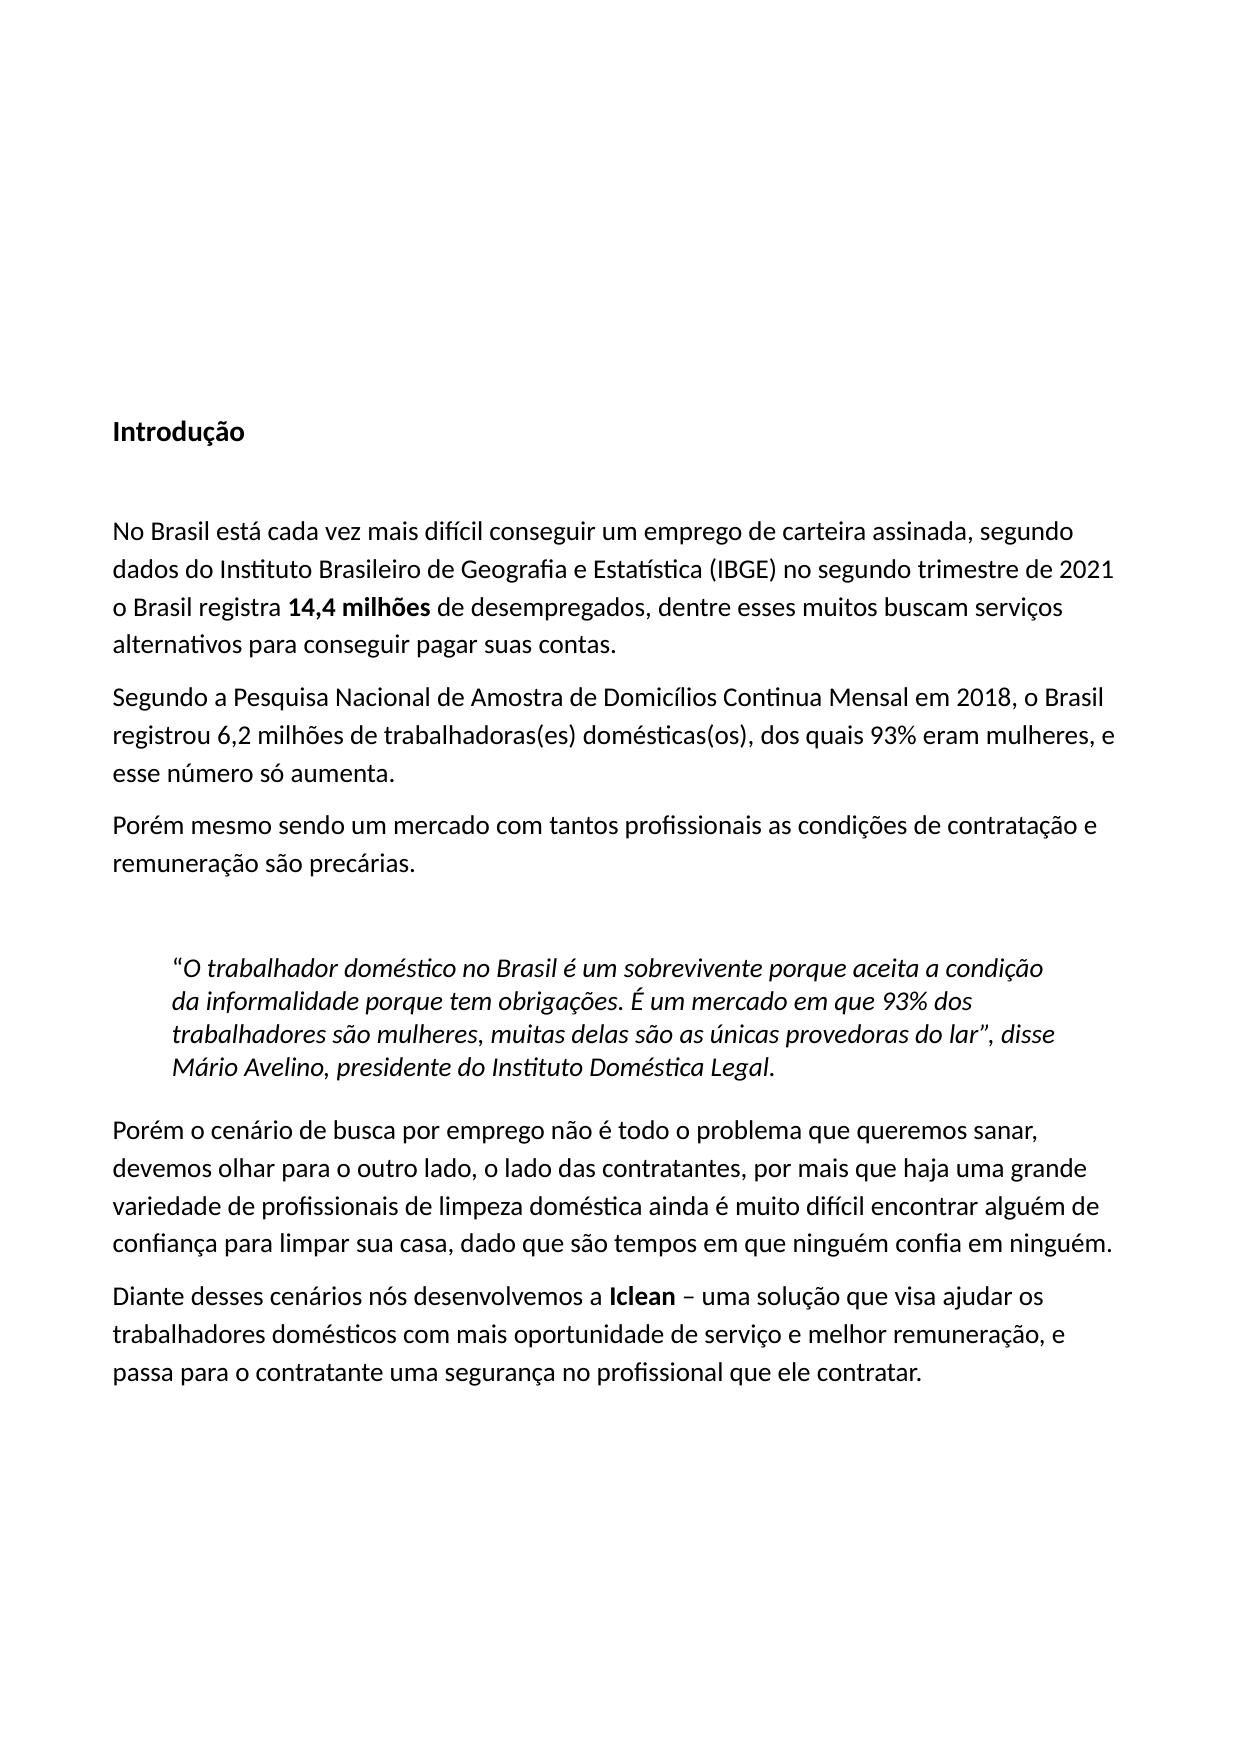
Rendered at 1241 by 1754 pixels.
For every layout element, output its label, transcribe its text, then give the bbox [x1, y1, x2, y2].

subtitle Introdução [112, 413, 1128, 449]
text Porém mesmo sendo um mercado com tantos profissionais as condições de contratação e remuneração são precárias. [112, 808, 1128, 879]
text “O trabalhador doméstico no Brasil é um sobrevivente porque aceita a condição da informalidade porque tem obrigações. É um mercado em que 93% dos trabalhadores são mulheres, muitas delas são as únicas provedoras do lar”, disse Mário Avelino, presidente do Instituto Doméstica Legal. [172, 951, 1069, 1083]
text No Brasil está cada vez mais difícil conseguir um emprego de carteira assinada, segundo dados do Instituto Brasileiro de Geografia e Estatística (IBGE) no segundo trimestre de 2021 o Brasil registra 14,4 milhões de desempregados, dentre esses muitos buscam serviços alternativos para conseguir pagar suas contas. [112, 514, 1128, 661]
text Porém o cenário de busca por emprego não é todo o problema que queremos sanar, devemos olhar para o outro lado, o lado das contratantes, por mais que haja uma grande variedade de profissionais de limpeza doméstica ainda é muito difícil encontrar alguém de confiança para limpar sua casa, dado que são tempos em que ninguém confia em ninguém. [112, 1113, 1128, 1260]
text Diante desses cenários nós desenvolvemos a Iclean – uma solução que visa ajudar os trabalhadores domésticos com mais oportunidade de serviço e melhor remuneração, e passa para o contratante uma segurança no profissional que ele contratar. [112, 1279, 1128, 1388]
text Segundo a Pesquisa Nacional de Amostra de Domicílios Continua Mensal em 2018, o Brasil registrou 6,2 milhões de trabalhadoras(es) domésticas(os), dos quais 93% eram mulheres, e esse número só aumenta. [112, 680, 1128, 789]
